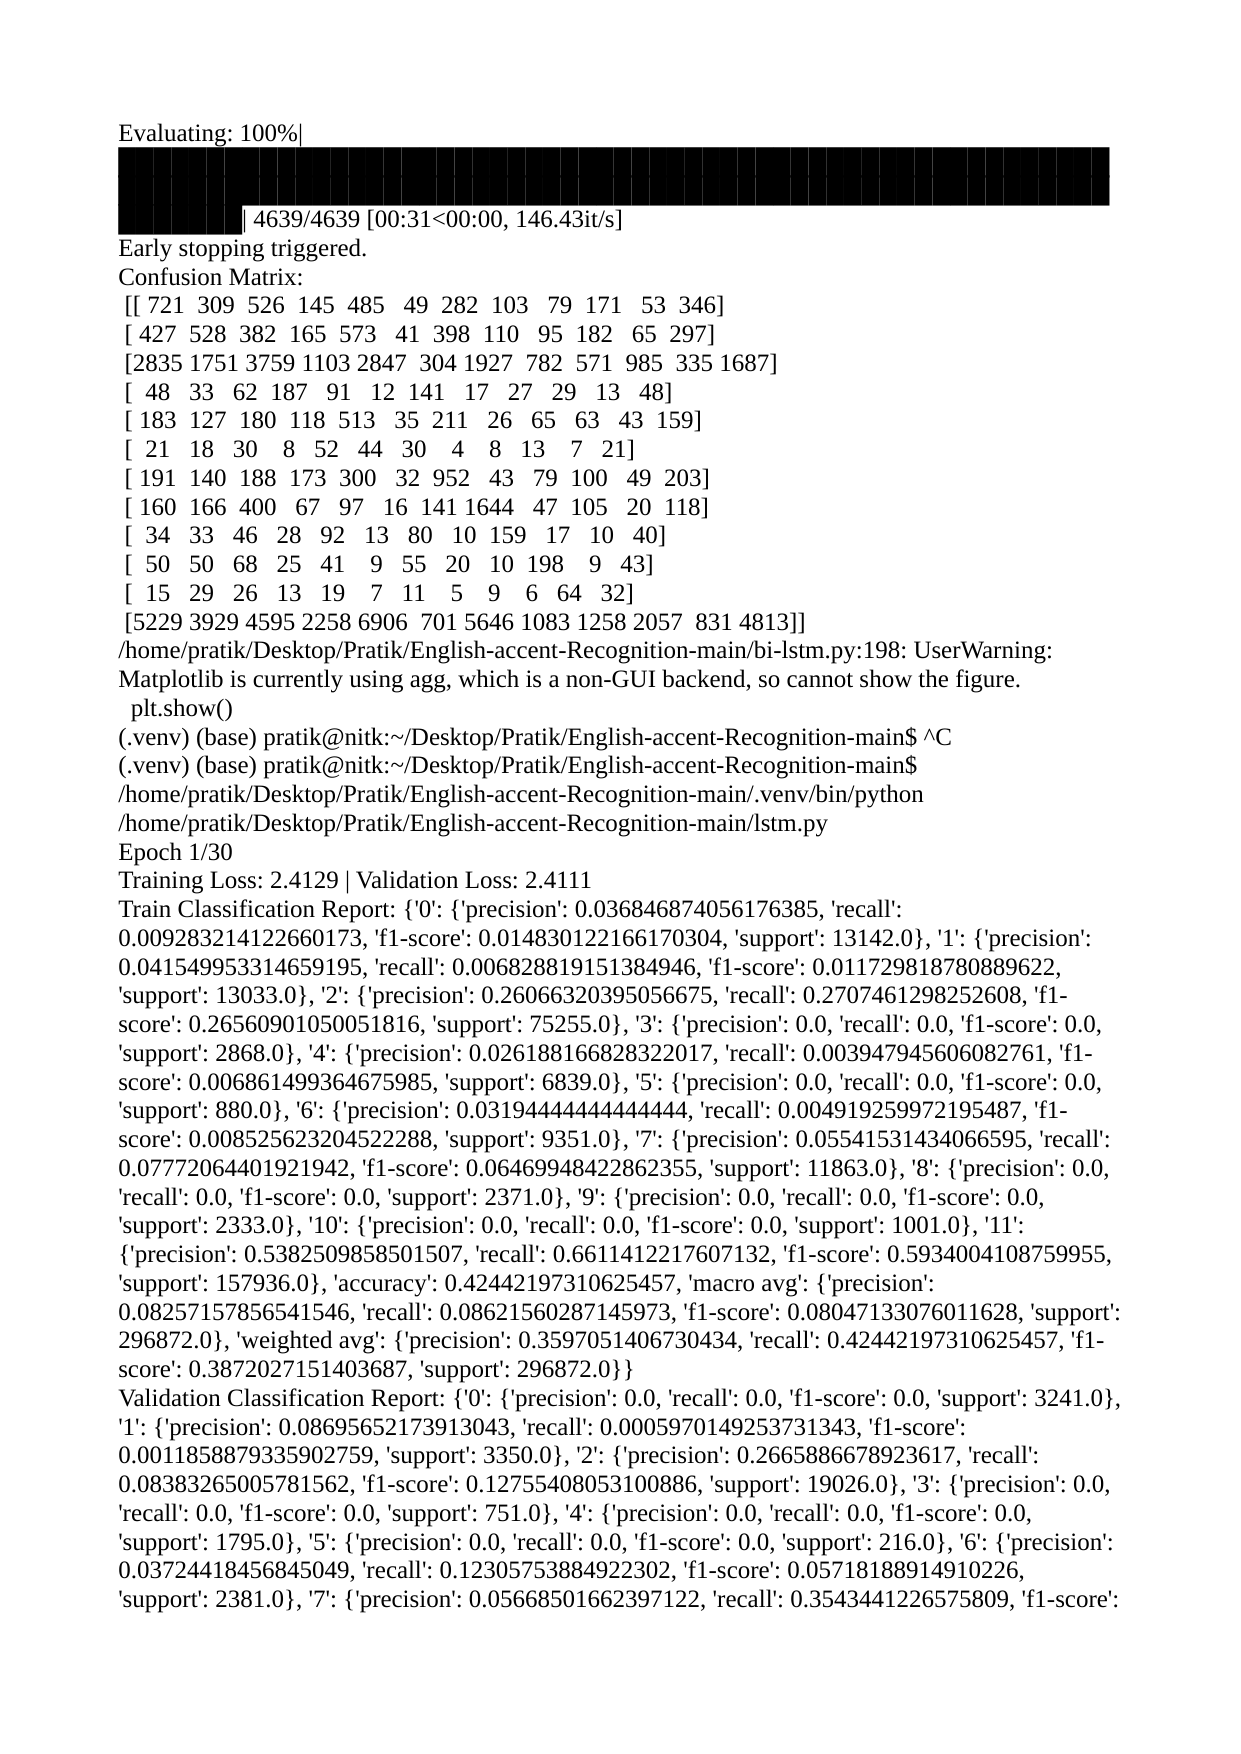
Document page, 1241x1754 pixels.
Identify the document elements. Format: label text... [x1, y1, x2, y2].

text [ 15 29 26 13 19 7 11 5 9 6 64 32] [118, 578, 1122, 607]
text /home/pratik/Desktop/Pratik/English-accent-Recognition-main/bi-lstm.py:198: UserWarning: Matplotlib is currently using agg, which is a non-GUI backend, so cannot show the figure. [118, 636, 1122, 693]
text Evaluating: 100%|███████████████████████████████████████████████████████████████████████████████████████████████████████████████████████| 4639/4639 [00:31<00:00, 146.43it/s] [118, 118, 1122, 233]
text [5229 3929 4595 2258 6906 701 5646 1083 1258 2057 831 4813]] [118, 607, 1122, 636]
text Early stopping triggered. [118, 233, 1122, 262]
text [ 34 33 46 28 92 13 80 10 159 17 10 40] [118, 521, 1122, 549]
text [ 50 50 68 25 41 9 55 20 10 198 9 43] [118, 549, 1122, 578]
text Train Classification Report: {'0': {'precision': 0.036846874056176385, 'recall': 0.009283214122660173, 'f1-score': 0.014830122166170304, 'support': 13142.0}, '1': {'precision': 0.041549953314659195, 'recall': 0.006828819151384946, 'f1-score': 0.011729818780889622, 'support': 13033.0}, '2': {'precision': 0.26066320395056675, 'recall': 0.2707461298252608, 'f1-score': 0.26560901050051816, 'support': 75255.0}, '3': {'precision': 0.0, 'recall': 0.0, 'f1-score': 0.0, 'support': 2868.0}, '4': {'precision': 0.026188166828322017, 'recall': 0.003947945606082761, 'f1-score': 0.006861499364675985, 'support': 6839.0}, '5': {'precision': 0.0, 'recall': 0.0, 'f1-score': 0.0, 'support': 880.0}, '6': {'precision': 0.03194444444444444, 'recall': 0.004919259972195487, 'f1-score': 0.008525623204522288, 'support': 9351.0}, '7': {'precision': 0.05541531434066595, 'recall': 0.07772064401921942, 'f1-score': 0.06469948422862355, 'support': 11863.0}, '8': {'precision': 0.0, 'recall': 0.0, 'f1-score': 0.0, 'support': 2371.0}, '9': {'precision': 0.0, 'recall': 0.0, 'f1-score': 0.0, 'support': 2333.0}, '10': {'precision': 0.0, 'recall': 0.0, 'f1-score': 0.0, 'support': 1001.0}, '11': {'precision': 0.5382509858501507, 'recall': 0.6611412217607132, 'f1-score': 0.5934004108759955, 'support': 157936.0}, 'accuracy': 0.42442197310625457, 'macro avg': {'precision': 0.08257157856541546, 'recall': 0.08621560287145973, 'f1-score': 0.08047133076011628, 'support': 296872.0}, 'weighted avg': {'precision': 0.3597051406730434, 'recall': 0.42442197310625457, 'f1-score': 0.3872027151403687, 'support': 296872.0}} [118, 894, 1122, 1383]
text Training Loss: 2.4129 | Validation Loss: 2.4111 [118, 866, 1122, 894]
text plt.show() [118, 693, 1122, 722]
text [ 191 140 188 173 300 32 952 43 79 100 49 203] [118, 463, 1122, 492]
text Confusion Matrix: [118, 262, 1122, 291]
text Validation Classification Report: {'0': {'precision': 0.0, 'recall': 0.0, 'f1-score': 0.0, 'support': 3241.0}, '1': {'precision': 0.08695652173913043, 'recall': 0.0005970149253731343, 'f1-score': 0.0011858879335902759, 'support': 3350.0}, '2': {'precision': 0.2665886678923617, 'recall': 0.08383265005781562, 'f1-score': 0.12755408053100886, 'support': 19026.0}, '3': {'precision': 0.0, 'recall': 0.0, 'f1-score': 0.0, 'support': 751.0}, '4': {'precision': 0.0, 'recall': 0.0, 'f1-score': 0.0, 'support': 1795.0}, '5': {'precision': 0.0, 'recall': 0.0, 'f1-score': 0.0, 'support': 216.0}, '6': {'precision': 0.03724418456845049, 'recall': 0.12305753884922302, 'f1-score': 0.05718188914910226, 'support': 2381.0}, '7': {'precision': 0.05668501662397122, 'recall': 0.3543441226575809, 'f1-score': [118, 1383, 1122, 1613]
text (.venv) (base) pratik@nitk:~/Desktop/Pratik/English-accent-Recognition-main$ ^C [118, 722, 1122, 751]
text (.venv) (base) pratik@nitk:~/Desktop/Pratik/English-accent-Recognition-main$ /home/pratik/Desktop/Pratik/English-accent-Recognition-main/.venv/bin/python /home/pratik/Desktop/Pratik/English-accent-Recognition-main/lstm.py [118, 751, 1122, 837]
text [ 427 528 382 165 573 41 398 110 95 182 65 297] [118, 319, 1122, 348]
text [ 183 127 180 118 513 35 211 26 65 63 43 159] [118, 406, 1122, 434]
text [ 21 18 30 8 52 44 30 4 8 13 7 21] [118, 434, 1122, 463]
text [ 160 166 400 67 97 16 141 1644 47 105 20 118] [118, 492, 1122, 521]
text [[ 721 309 526 145 485 49 282 103 79 171 53 346] [118, 291, 1122, 319]
text Epoch 1/30 [118, 837, 1122, 866]
text [2835 1751 3759 1103 2847 304 1927 782 571 985 335 1687] [118, 348, 1122, 377]
text [ 48 33 62 187 91 12 141 17 27 29 13 48] [118, 377, 1122, 406]
